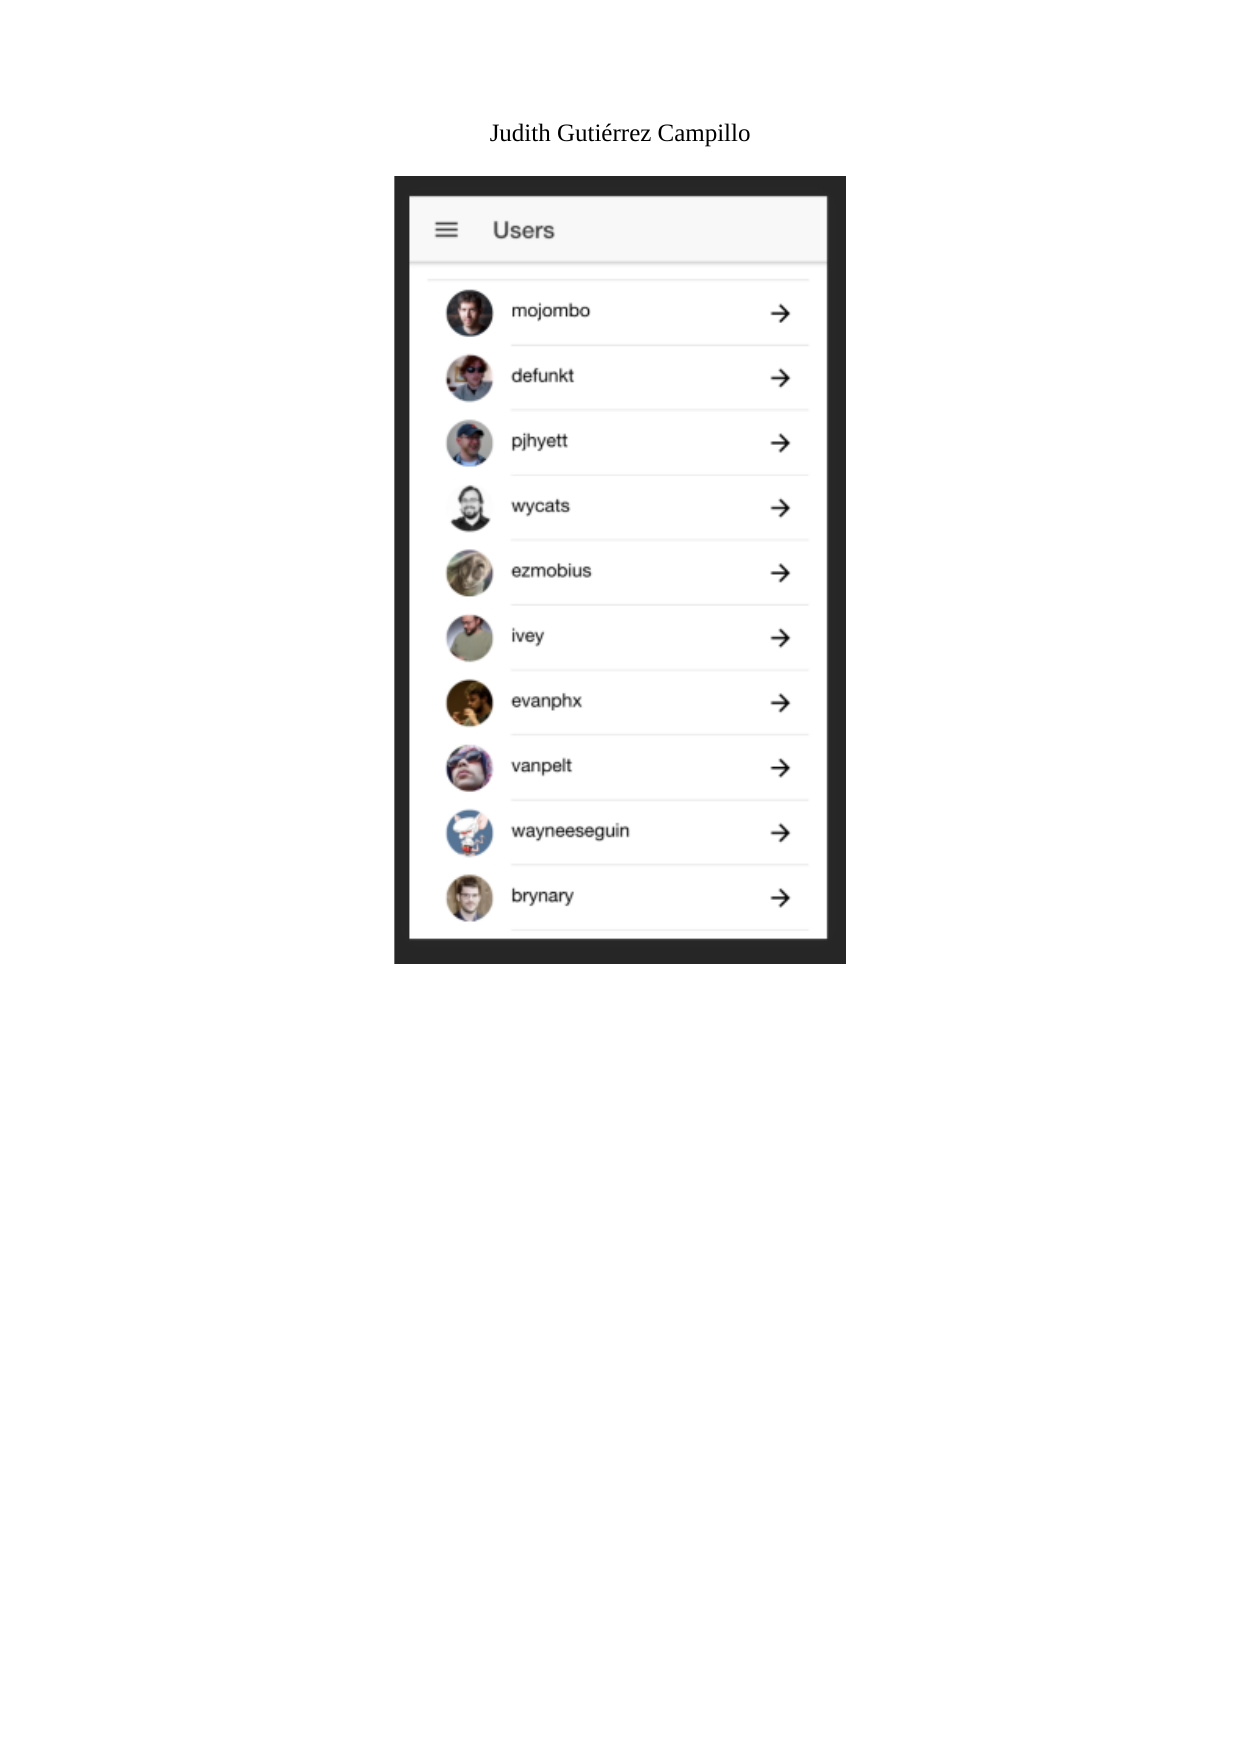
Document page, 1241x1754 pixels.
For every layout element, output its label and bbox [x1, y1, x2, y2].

picture [394, 176, 846, 964]
